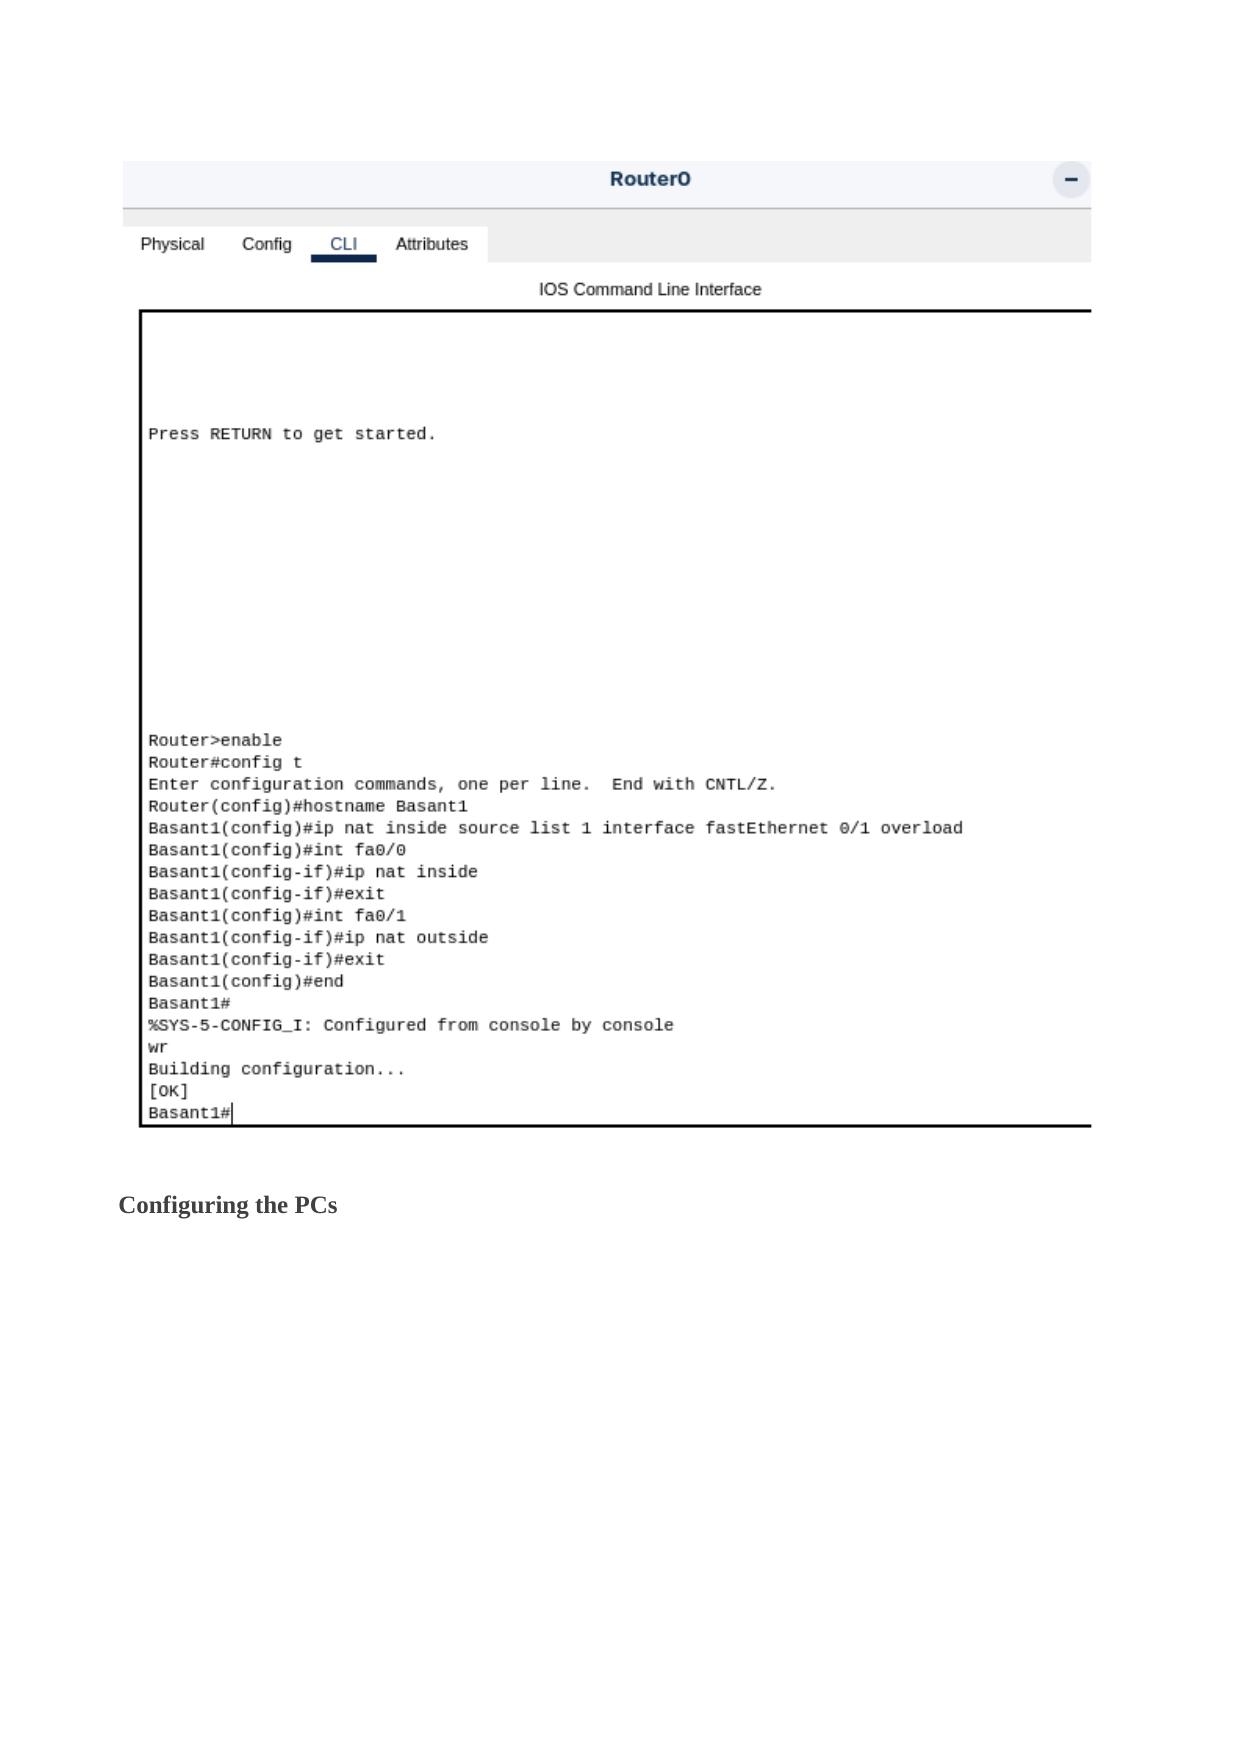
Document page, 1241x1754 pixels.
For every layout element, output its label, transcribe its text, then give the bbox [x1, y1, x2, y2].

picture [122, 161, 1092, 1131]
text Configuring the PCs [118, 1175, 1122, 1219]
text [118, 118, 1122, 1135]
